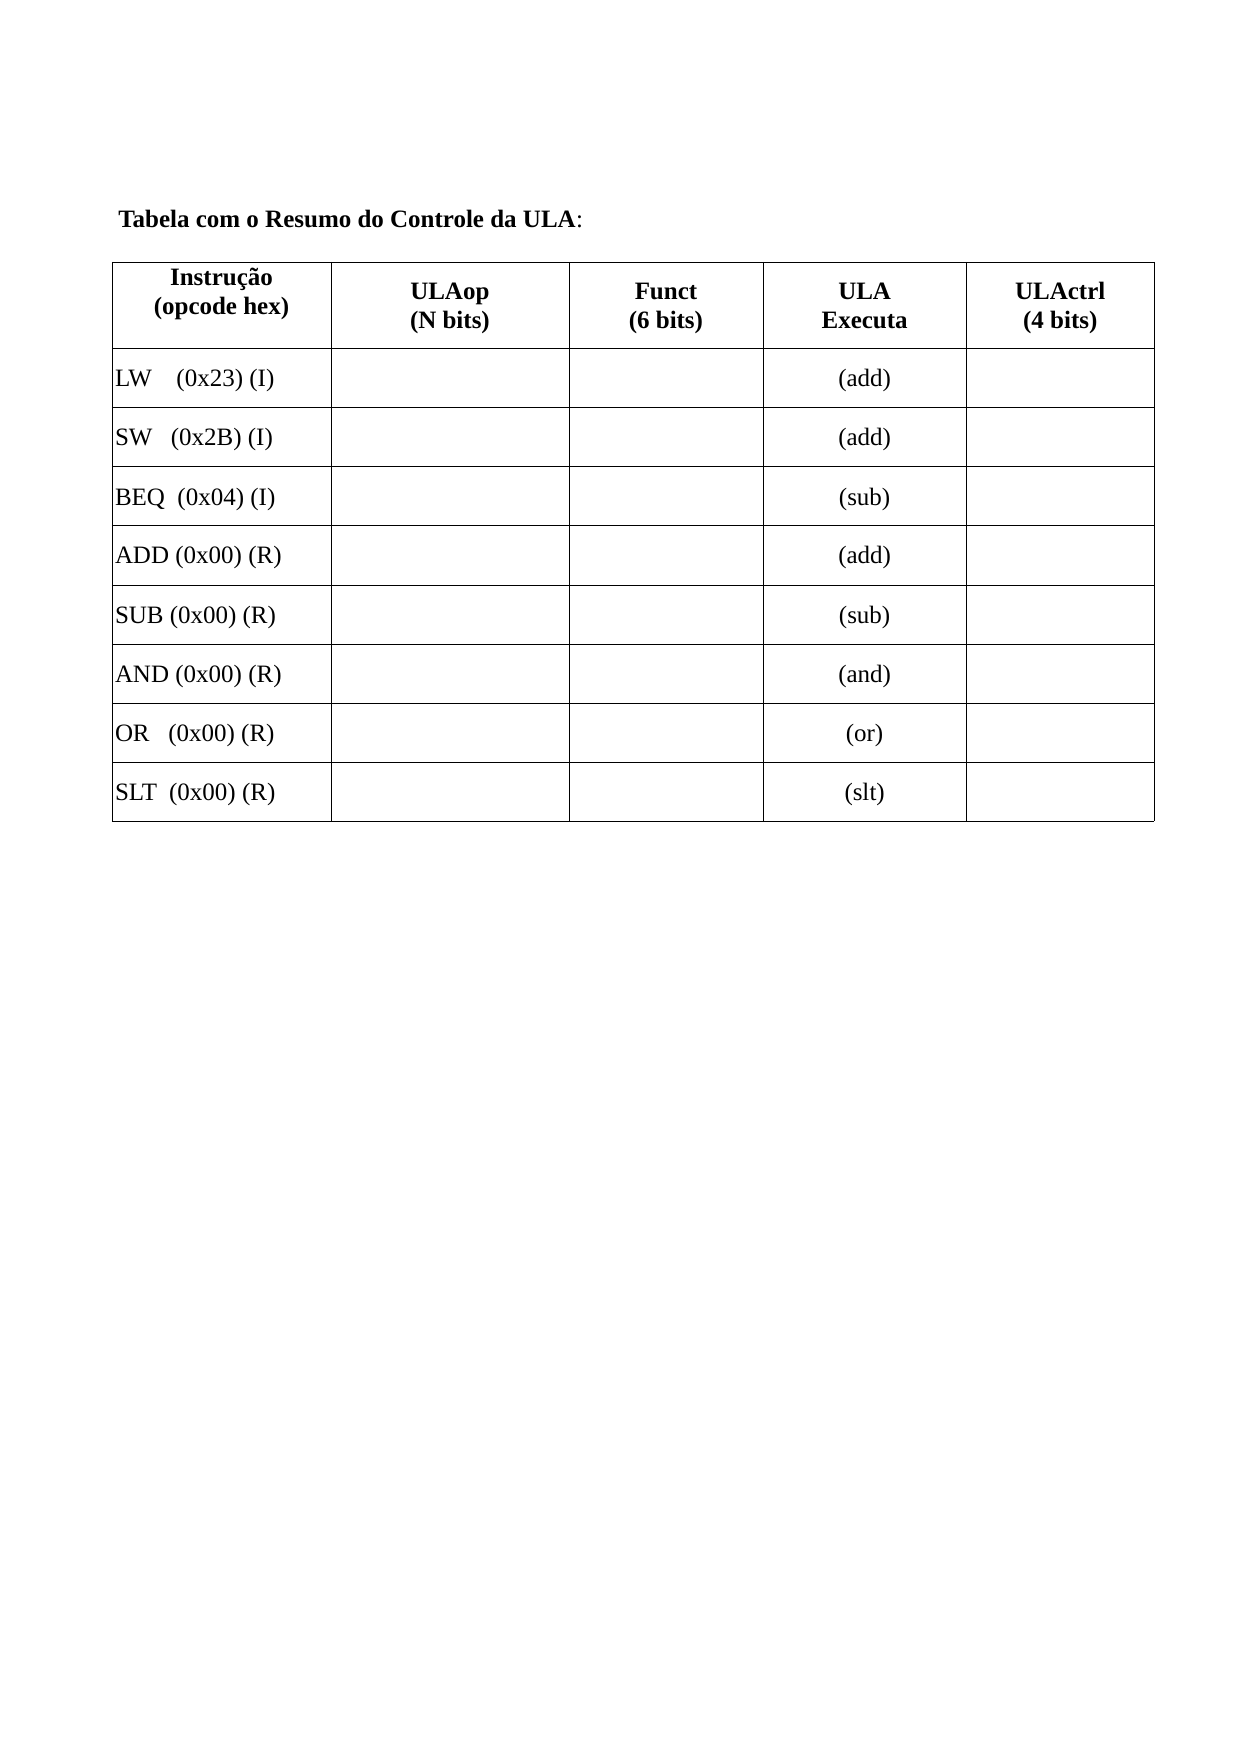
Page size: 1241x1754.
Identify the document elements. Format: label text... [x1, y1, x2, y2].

table_cell ADD (0x00) (R) [113, 526, 331, 584]
table_cell [332, 645, 569, 703]
table_cell [967, 704, 1154, 762]
table_cell (add) [764, 408, 966, 466]
table_cell [570, 526, 763, 584]
table_cell BEQ (0x04) (I) [113, 467, 331, 525]
table_cell [570, 467, 763, 525]
table_header Instrução (opcode hex) [113, 263, 331, 348]
table_header ULA Executa [764, 263, 966, 348]
table_cell [332, 704, 569, 762]
table_cell [570, 763, 763, 821]
table_cell LW (0x23) (I) [113, 349, 331, 407]
table_cell [967, 645, 1154, 703]
table_cell (sub) [764, 586, 966, 643]
table_cell [332, 349, 569, 407]
table_cell SUB (0x00) (R) [113, 586, 331, 643]
table_cell [332, 763, 569, 821]
text Tabela com o Resumo do Controle da ULA: [118, 204, 1122, 233]
table_cell [967, 526, 1154, 584]
table_cell OR (0x00) (R) [113, 704, 331, 762]
table_cell (and) [764, 645, 966, 703]
table_cell (add) [764, 526, 966, 584]
table_header Funct (6 bits) [570, 263, 763, 348]
table_cell [967, 763, 1154, 821]
table_cell [967, 586, 1154, 643]
table_cell (sub) [764, 467, 966, 525]
table_cell [332, 526, 569, 584]
table_cell [967, 408, 1154, 466]
table_cell [570, 645, 763, 703]
table_cell [570, 408, 763, 466]
table_cell AND (0x00) (R) [113, 645, 331, 703]
table_cell (or) [764, 704, 966, 762]
table_cell SLT (0x00) (R) [113, 763, 331, 821]
table_cell [570, 586, 763, 643]
table_cell [570, 704, 763, 762]
table_header ULAop (N bits) [332, 263, 569, 348]
table_cell [332, 408, 569, 466]
table_cell [967, 467, 1154, 525]
table_cell [332, 467, 569, 525]
table_cell SW (0x2B) (I) [113, 408, 331, 466]
table_cell [332, 586, 569, 643]
table_cell [967, 349, 1154, 407]
table_cell (slt) [764, 763, 966, 821]
table_header ULActrl (4 bits) [967, 263, 1154, 348]
table_cell [570, 349, 763, 407]
table_cell (add) [764, 349, 966, 407]
